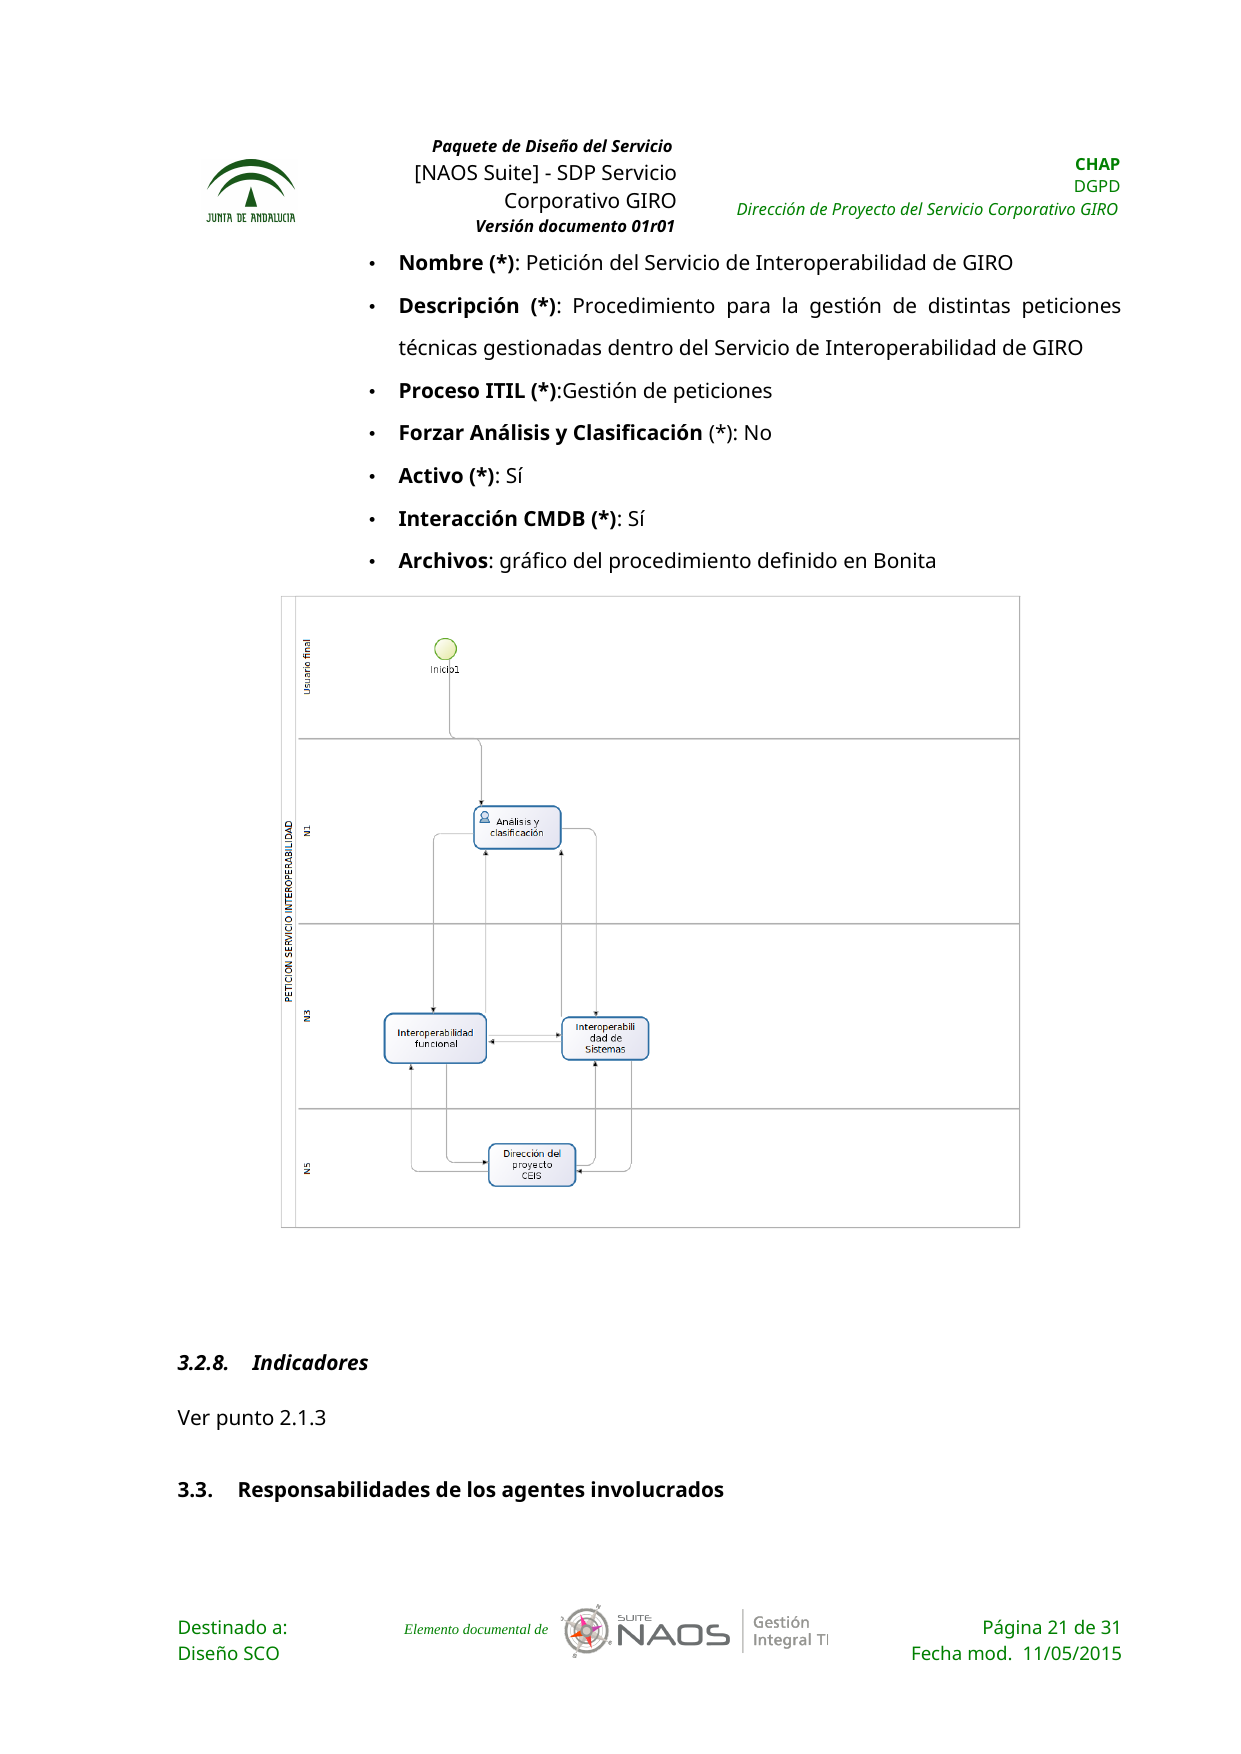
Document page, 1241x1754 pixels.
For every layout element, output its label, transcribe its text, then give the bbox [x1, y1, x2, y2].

list Forzar Análisis y Clasificación (*): No [369, 418, 1122, 447]
list Activo (*): Sí [369, 461, 1122, 489]
list Proceso ITIL (*):Gestión de peticiones [369, 376, 1122, 404]
subtitle Responsabilidades de los agentes involucrados [177, 1476, 1122, 1504]
subtitle Indicadores [177, 1348, 1122, 1377]
picture [273, 588, 1027, 1235]
picture [201, 159, 298, 226]
picture [560, 1604, 829, 1658]
text Ver punto 2.1.3 [177, 1403, 1122, 1431]
list Interacción CMDB (*): Sí [369, 504, 1122, 532]
list Descripción (*): Procedimiento para la gestión de distintas peticiones técnicas gestionadas dentro del Servicio de Interoperabilidad de GIRO [369, 291, 1122, 362]
list Nombre (*): Petición del Servicio de Interoperabilidad de GIRO [369, 248, 1122, 277]
list Archivos: gráfico del procedimiento definido en Bonita [369, 546, 1122, 575]
